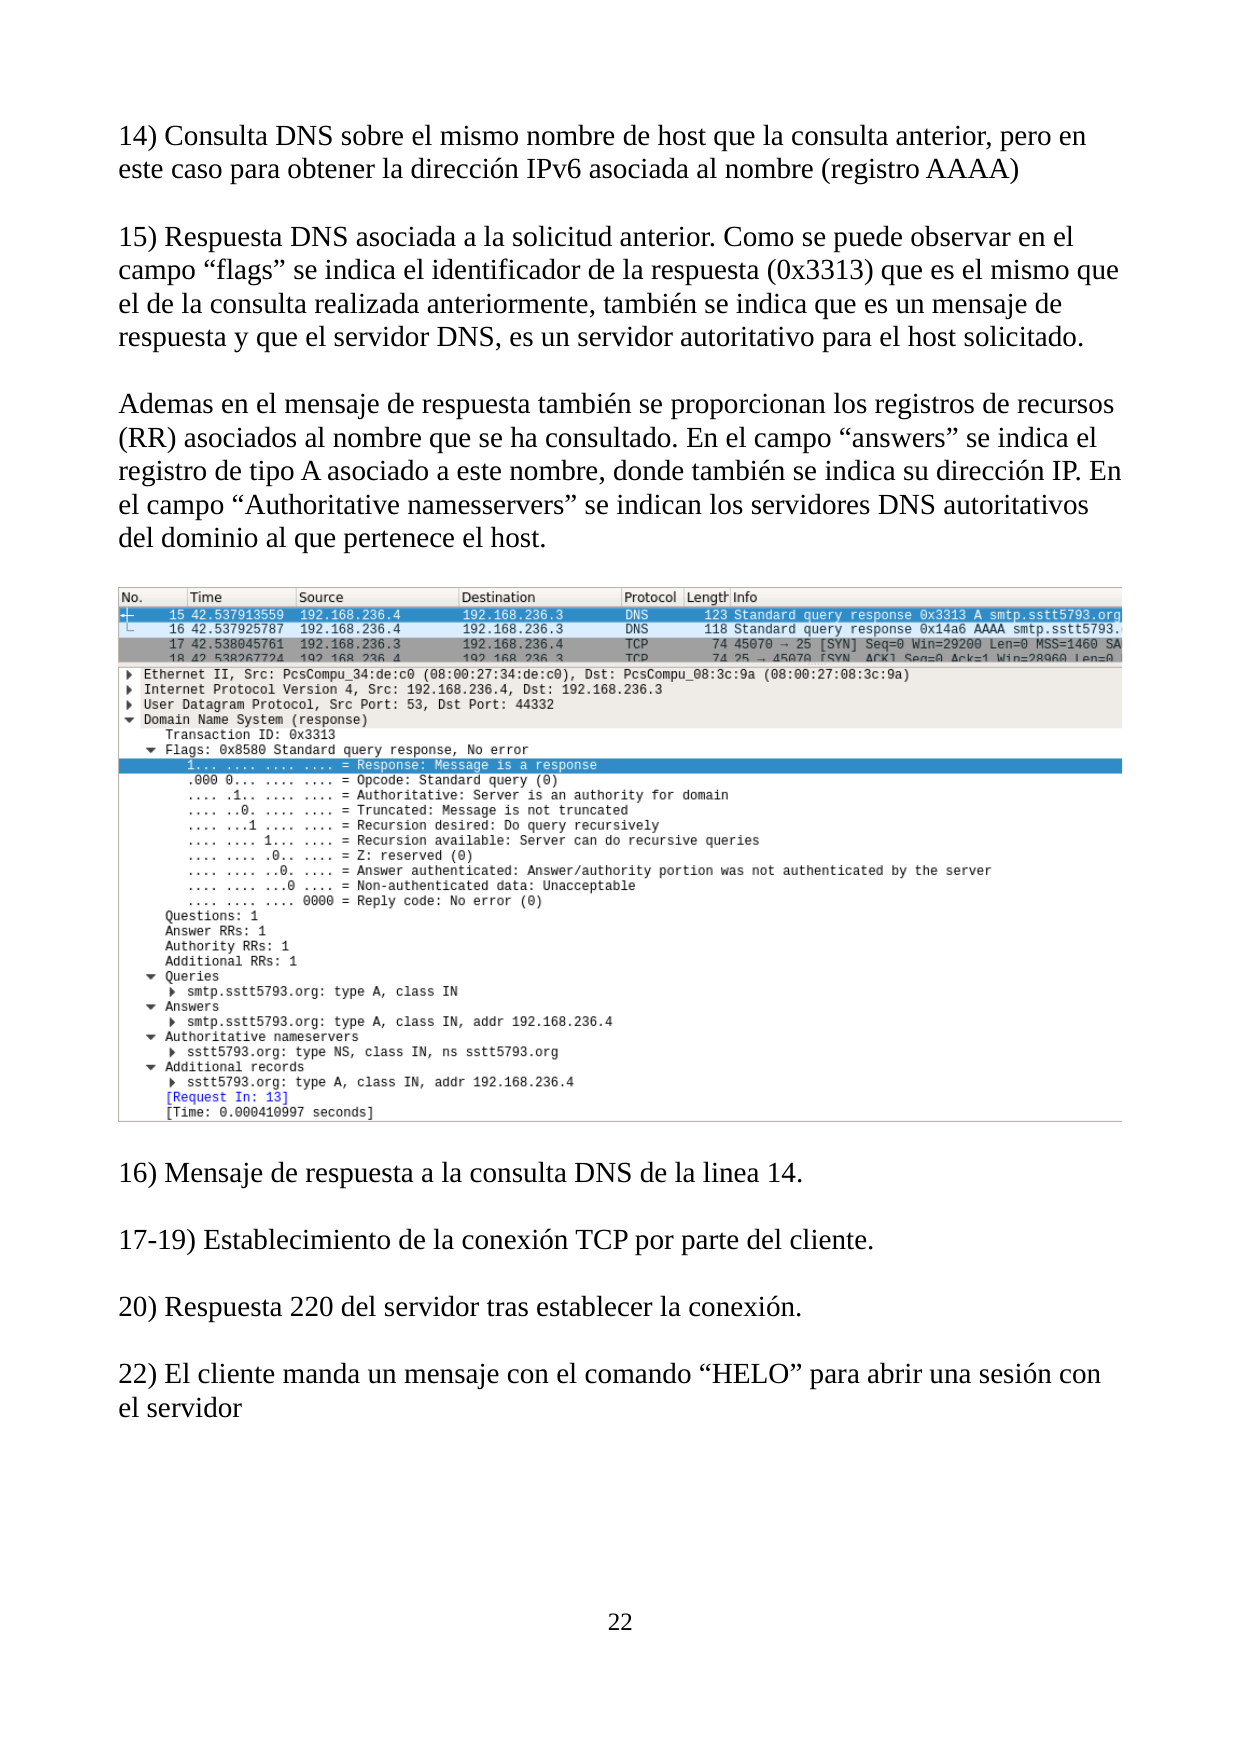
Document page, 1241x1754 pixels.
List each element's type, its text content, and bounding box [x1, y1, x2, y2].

text 16) Mensaje de respuesta a la consulta DNS de la linea 14. [118, 1155, 1122, 1188]
text 17-19) Establecimiento de la conexión TCP por parte del cliente. [118, 1222, 1122, 1256]
text 15) Respuesta DNS asociada a la solicitud anterior. Como se puede observar en el campo “flags” se indica el identificador de la respuesta (0x3313) que es el mismo que el de la consulta realizada anteriormente, también se indica que es un mensaje de respuesta y que el servidor DNS, es un servidor autoritativo para el host solicitado. [118, 219, 1122, 353]
picture [118, 587, 1123, 1122]
text 20) Respuesta 220 del servidor tras establecer la conexión. [118, 1289, 1122, 1323]
text Ademas en el mensaje de respuesta también se proporcionan los registros de recursos (RR) asociados al nombre que se ha consultado. En el campo “answers” se indica el registro de tipo A asociado a este nombre, donde también se indica su dirección IP. En el campo “Authoritative namesservers” se indican los servidores DNS autoritativos del dominio al que pertenece el host. [118, 386, 1122, 554]
text 14) Consulta DNS sobre el mismo nombre de host que la consulta anterior, pero en este caso para obtener la dirección IPv6 asociada al nombre (registro AAAA) [118, 118, 1122, 185]
text 22) El cliente manda un mensaje con el comando “HELO” para abrir una sesión con el servidor [118, 1356, 1122, 1423]
